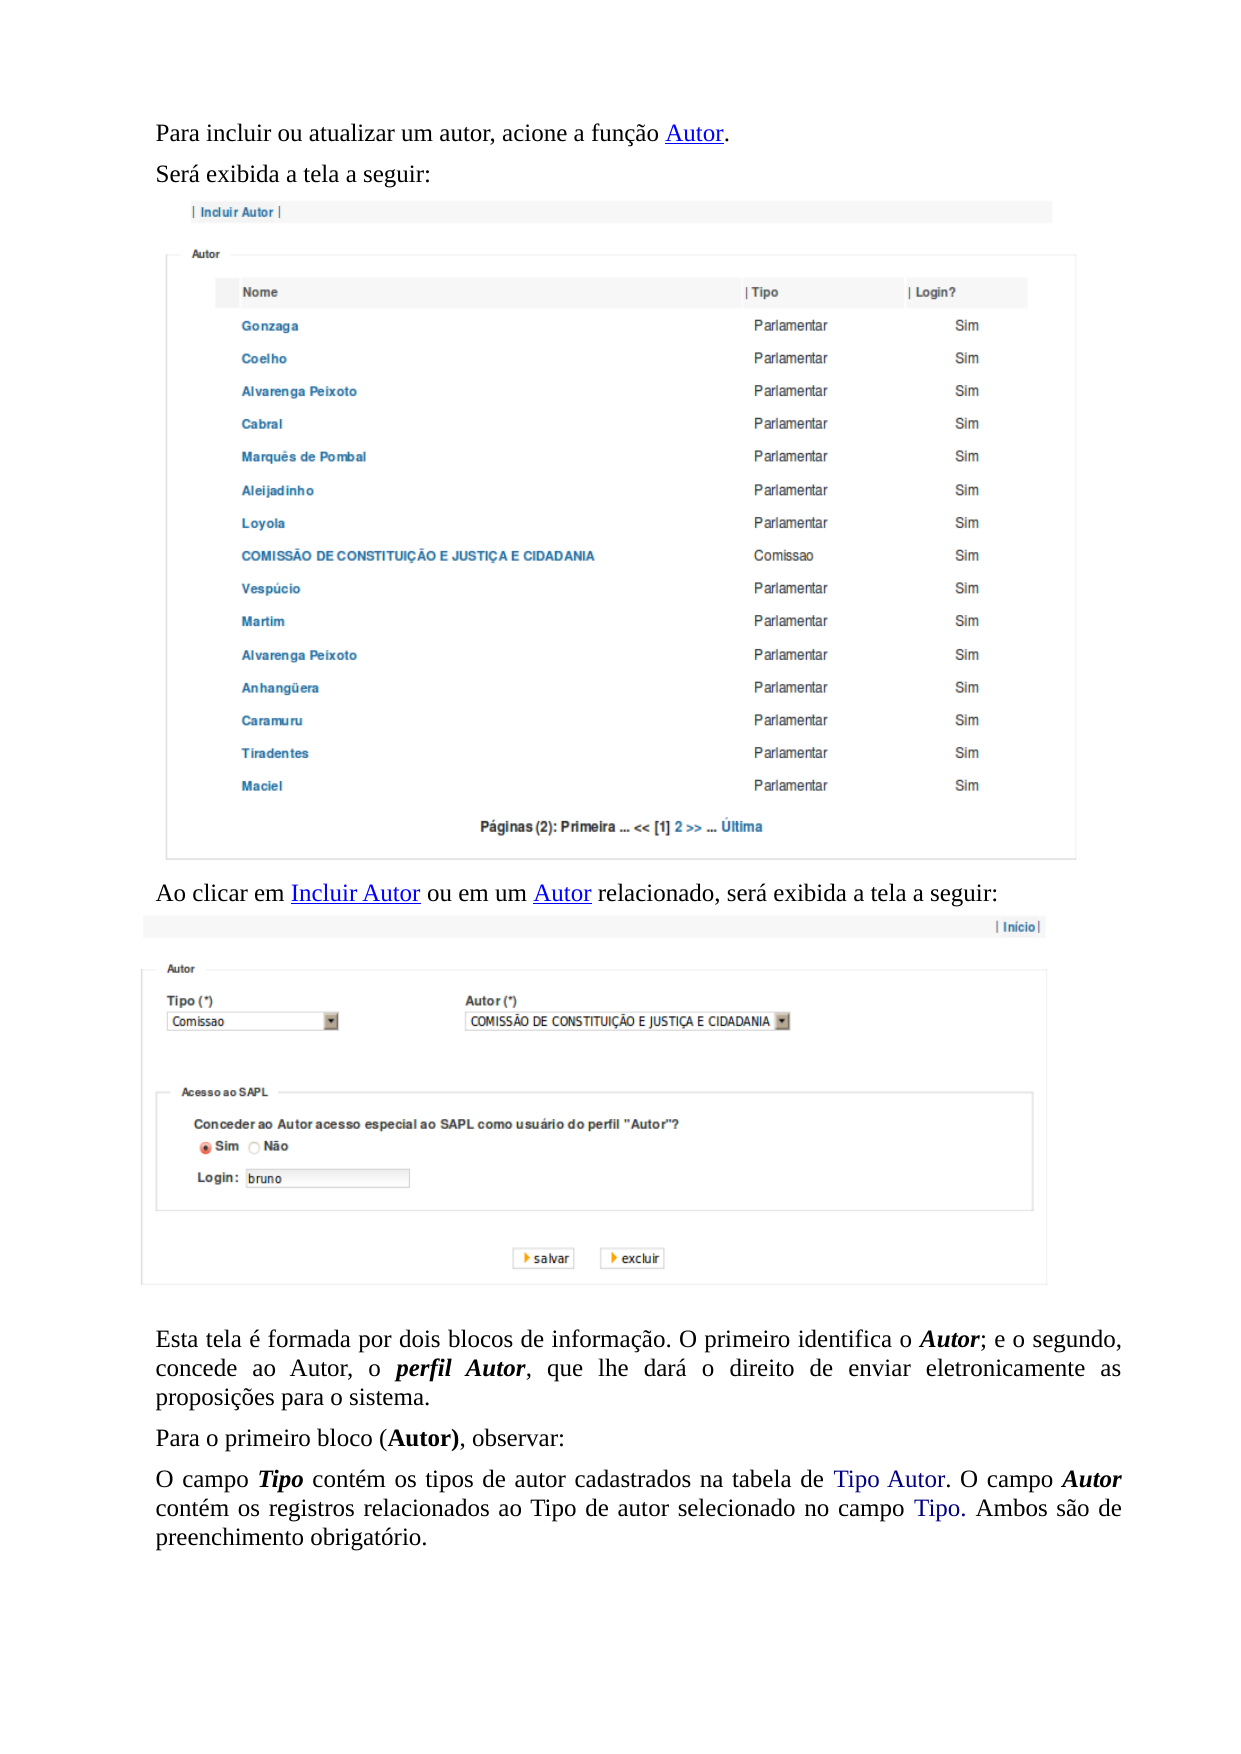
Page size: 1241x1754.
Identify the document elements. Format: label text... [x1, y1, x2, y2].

text Para incluir ou atualizar um autor, acione a função Autor. [155, 118, 1122, 147]
text O campo Tipo contém os tipos de autor cadastrados na tabela de Tipo Autor. O campo Autor contém os registros relacionados ao Tipo de autor selecionado no campo Tipo. Ambos são de preenchimento obrigatório. [155, 1464, 1122, 1551]
text Para o primeiro bloco (Autor), observar: [155, 1423, 1122, 1452]
picture [132, 911, 1054, 1291]
picture [159, 200, 1082, 861]
text Esta tela é formada por dois blocos de informação. O primeiro identifica o Autor; e o segundo, concede ao Autor, o perfil Autor, que lhe dará o direito de enviar eletronicamente as proposições para o sistema. [155, 1324, 1122, 1411]
text Ao clicar em Incluir Autor ou em um Autor relacionado, será exibida a tela a seguir: [155, 878, 1122, 907]
text Será exibida a tela a seguir: [155, 159, 1122, 188]
